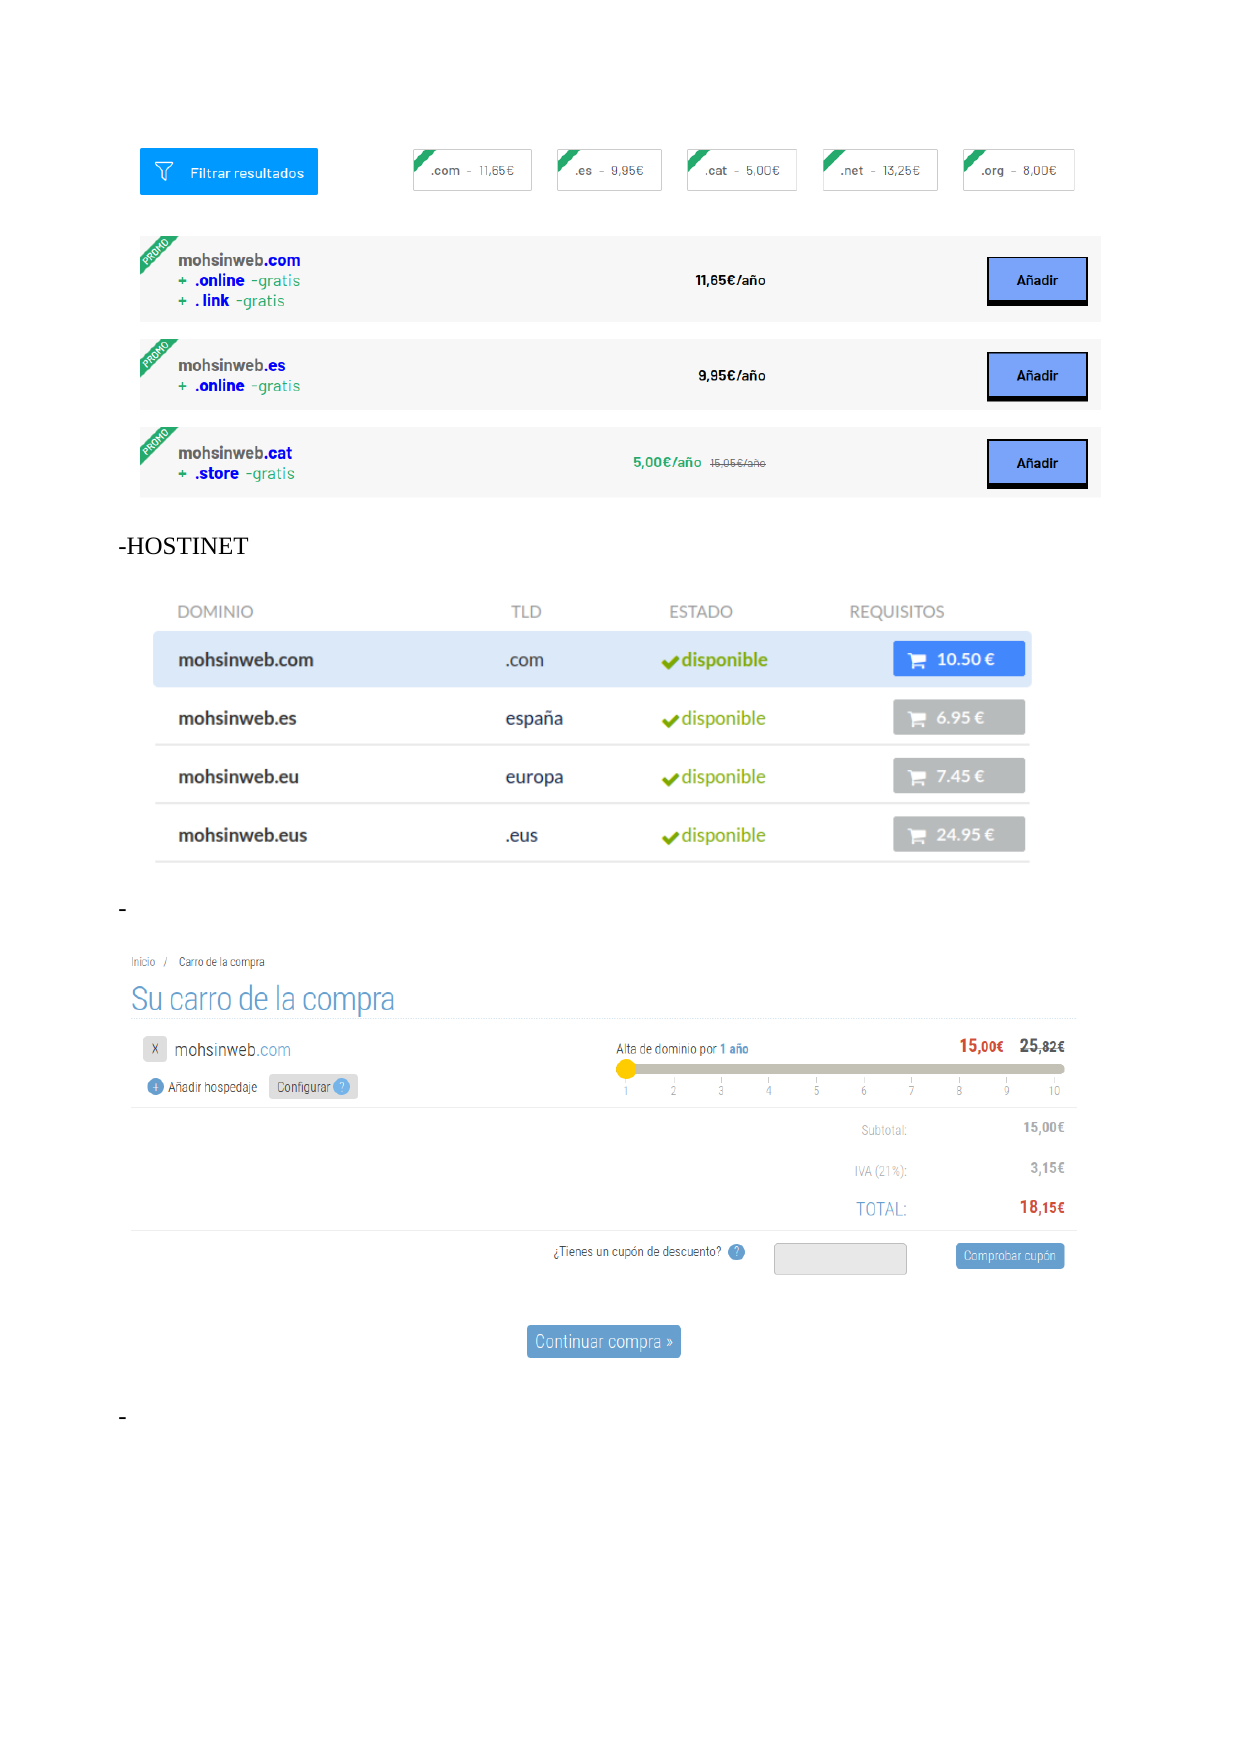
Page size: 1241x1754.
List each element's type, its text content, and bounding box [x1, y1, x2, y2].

text - [118, 1401, 1122, 1430]
text -HOSTINET [118, 531, 1122, 560]
picture [118, 950, 1123, 1373]
picture [118, 118, 1123, 503]
text - [118, 893, 1122, 922]
picture [118, 588, 1123, 865]
